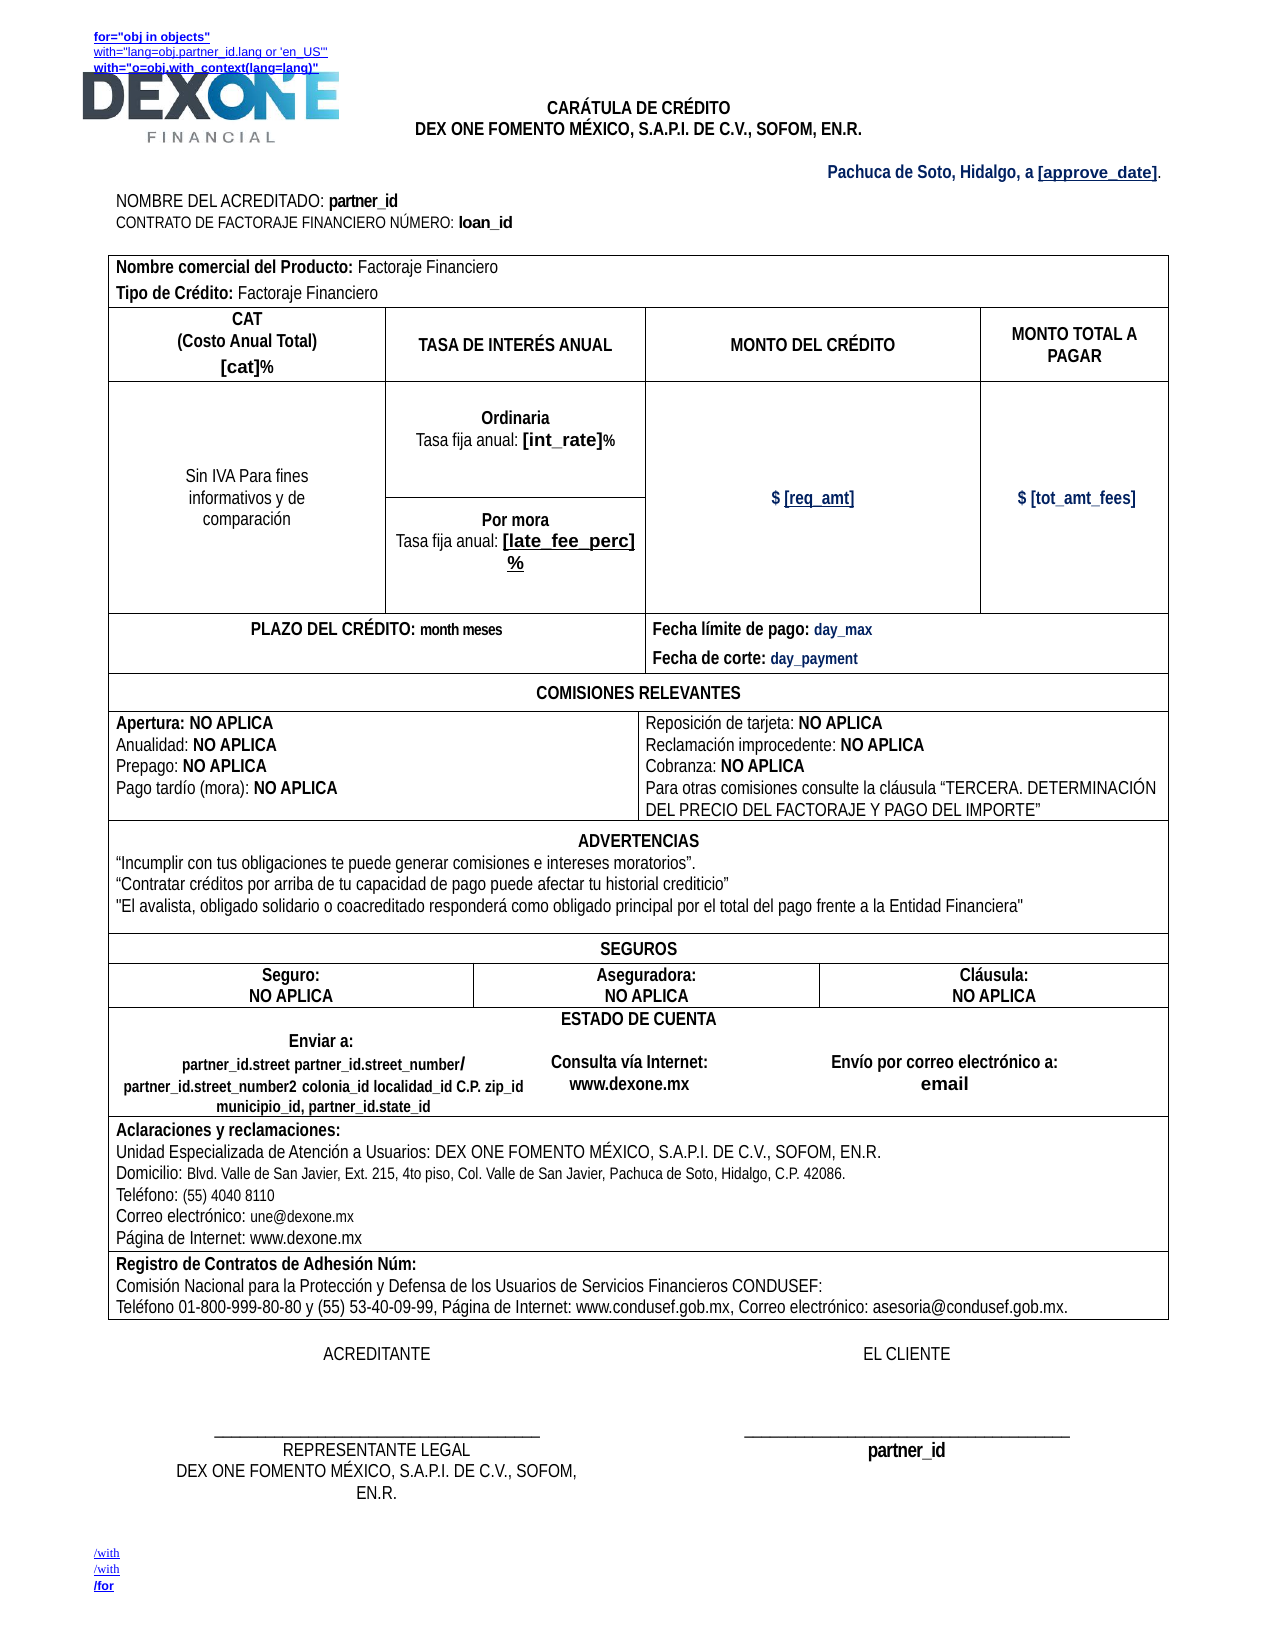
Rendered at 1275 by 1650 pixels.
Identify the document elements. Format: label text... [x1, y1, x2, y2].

table_cell Fecha de corte: day_payment [646, 643, 1168, 672]
table_cell ACREDITANTE [109, 1325, 645, 1381]
table_cell $ [req_amt] [646, 382, 980, 613]
table_cell [109, 233, 1168, 255]
table_cell Cláusula: NO APLICA [820, 964, 1168, 1007]
table_cell Envío por correo electrónico a: email [721, 1030, 1168, 1116]
table_cell ______________________________________ [645, 1381, 1168, 1438]
table_cell [385, 183, 538, 190]
table_cell Seguro: NO APLICA [109, 964, 473, 1007]
table_cell $ [tot_amt_fees] [981, 382, 1168, 613]
table_cell MONTO TOTAL A PAGAR [981, 308, 1168, 381]
table_cell CONTRATO DE FACTORAJE FINANCIERO NÚMERO: loan_id [109, 212, 980, 233]
text with="o=obj.with_context(lang=lang)" [94, 61, 1181, 75]
table_cell [538, 643, 645, 672]
table_cell Pachuca de Soto, Hidalgo, a [approve_date]. [538, 161, 1168, 183]
table_cell Fecha límite de pago: day_max [646, 614, 1168, 643]
table_cell Por mora Tasa fija anual: [late_fee_perc]% [386, 498, 645, 613]
table_cell [385, 161, 538, 183]
table_cell Consulta vía Internet: www.dexone.mx [538, 1030, 721, 1116]
table_cell [980, 183, 1168, 190]
table_cell Aclaraciones y reclamaciones: Unidad Especializada de Atención a Usuarios: DEX ONE FOMENTO MÉXICO, S.A.P.I. DE C.V., SOFOM, EN.R. Domicilio: Blvd. Valle de San Javier, Ext. 215, 4to piso, Col. Valle de San Javier, Pachuca de Soto, Hidalgo, C.P. 42086. Teléfono: (55) 4040 8110 Correo electrónico: une@dexone.mx Página de Internet: www.dexone.mx [109, 1117, 1168, 1251]
table_cell TASA DE INTERÉS ANUAL [386, 308, 645, 381]
table_cell Aseguradora: NO APLICA [474, 964, 819, 1007]
table_cell [538, 183, 645, 190]
table_cell [109, 643, 385, 672]
table_cell Registro de Contratos de Adhesión Núm: Comisión Nacional para la Protección y Defensa de los Usuarios de Servicios Financieros CONDUSEF: Teléfono 01-800-999-80-80 y (55) 53-40-09-99, Página de Internet: www.condusef.gob.mx, Correo electrónico: asesoria@condusef.gob.mx. [109, 1252, 1168, 1319]
table_cell SEGUROS [109, 934, 1168, 963]
table_cell [721, 1320, 980, 1325]
text /with [94, 1546, 1181, 1560]
table_cell ______________________________________ [109, 1381, 645, 1438]
text /with [94, 1562, 1181, 1576]
table_cell COMISIONES RELEVANTES [109, 674, 1168, 711]
table_cell Tipo de Crédito: Factoraje Financiero [109, 278, 1168, 307]
table_cell [385, 643, 538, 672]
picture [82, 71, 109, 143]
table_cell NOMBRE DEL ACREDITADO: partner_id [109, 190, 980, 212]
table_cell [980, 212, 1168, 233]
table_cell Nombre comercial del Producto: Factoraje Financiero [109, 256, 1168, 277]
table_cell [721, 183, 980, 190]
table_cell [109, 1320, 385, 1325]
table_cell ESTADO DE CUENTA [109, 1008, 1168, 1029]
table_cell [980, 190, 1168, 212]
table_cell [645, 183, 721, 190]
table_cell Apertura: NO APLICA Anualidad: NO APLICA Prepago: NO APLICA Pago tardío (mora): NO APLICA [109, 712, 638, 820]
table_cell [109, 925, 1168, 933]
text /for [94, 1578, 1181, 1593]
table_cell CAT (Costo Anual Total) [109, 308, 385, 351]
table_cell [cat]% [109, 351, 385, 381]
table_cell PLAZO DEL CRÉDITO: month meses [109, 614, 645, 643]
table_cell [538, 1320, 645, 1325]
table_cell MONTO DEL CRÉDITO [646, 308, 980, 381]
table_cell Sin IVA Para fines informativos y de comparación [109, 382, 385, 613]
table_cell [980, 1320, 1168, 1325]
table_cell partner_id [645, 1439, 1168, 1503]
table_cell [109, 161, 385, 183]
table_cell [109, 183, 385, 190]
table_cell Enviar a: partner_id.street partner_id.street_number/ partner_id.street_number2 colonia_id localidad_id C.P. zip_id municipio_id, partner_id.state_id [109, 1030, 538, 1116]
table_cell REPRESENTANTE LEGAL DEX ONE FOMENTO MÉXICO, S.A.P.I. DE C.V., SOFOM, EN.R. [109, 1439, 645, 1503]
table_cell Reposición de tarjeta: NO APLICA Reclamación improcedente: NO APLICA Cobranza: NO APLICA Para otras comisiones consulte la cláusula “TERCERA. DETERMINACIÓN DEL PRECIO DEL FACTORAJE Y PAGO DEL IMPORTE” [639, 712, 1168, 820]
table_cell [645, 1320, 721, 1325]
table_header CARÁTULA DE CRÉDITO DEX ONE FOMENTO MÉXICO, S.A.P.I. DE C.V., SOFOM, EN.R. [109, 75, 1168, 161]
table_cell Ordinaria Tasa fija anual: [int_rate]% [386, 382, 645, 497]
text with="lang=obj.partner_id.lang or 'en_US'" [94, 44, 1181, 59]
text for="obj in objects" [94, 30, 1181, 44]
table_cell [385, 1320, 538, 1325]
table_cell ADVERTENCIAS “Incumplir con tus obligaciones te puede generar comisiones e intereses moratorios”. “Contratar créditos por arriba de tu capacidad de pago puede afectar tu historial crediticio” "El avalista, obligado solidario o coacreditado responderá como obligado principal por el total del pago frente a la Entidad Financiera" [109, 821, 1168, 925]
table_cell EL CLIENTE [645, 1325, 1168, 1381]
